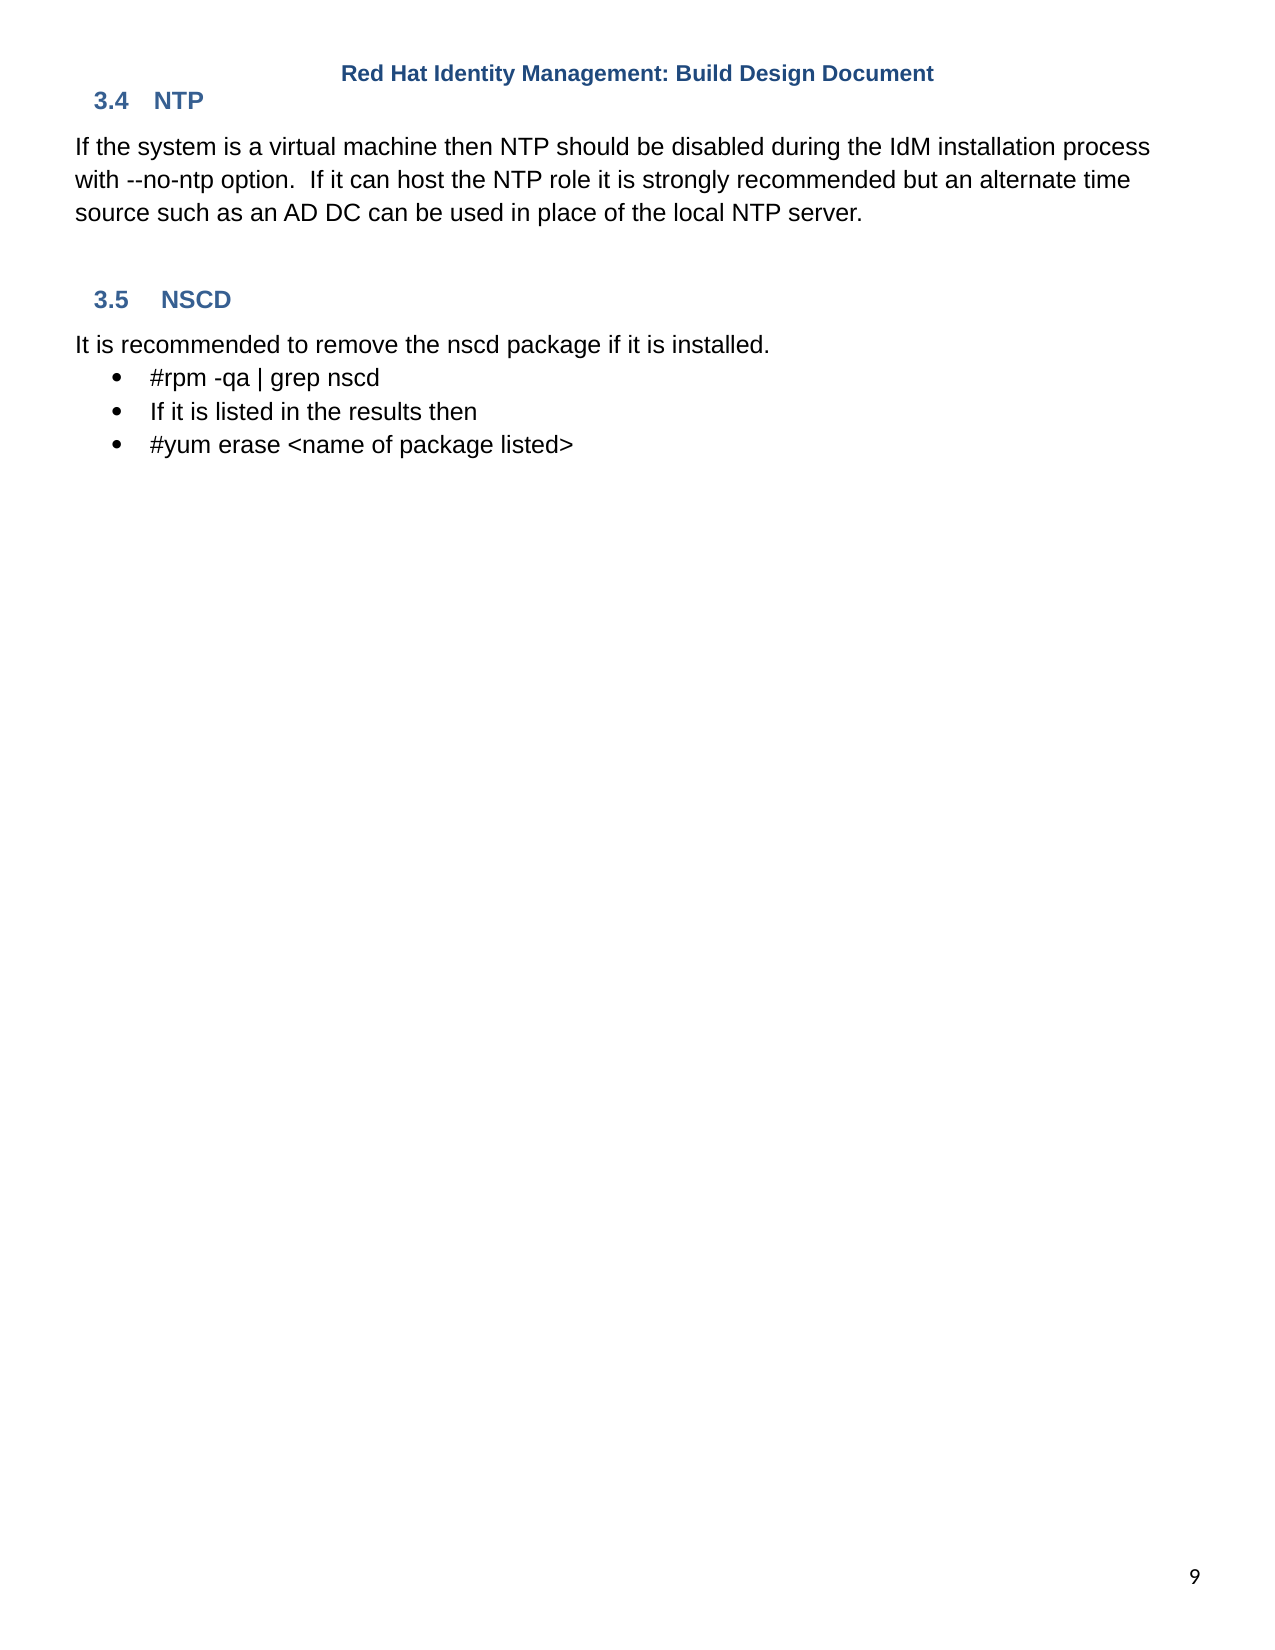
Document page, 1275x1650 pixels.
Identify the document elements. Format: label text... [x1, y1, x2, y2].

subtitle NTP [94, 86, 1200, 115]
list #yum erase <name of package listed> [112, 429, 1200, 458]
list It is recommended to remove the nscd package if it is installed. [75, 330, 1200, 359]
list #rpm -qa | grep nscd [112, 363, 1200, 392]
list If it is listed in the results then [112, 396, 1200, 425]
subtitle NSCD [94, 285, 1200, 313]
list If the system is a virtual machine then NTP should be disabled during the IdM installation process with --no-ntp option. If it can host the NTP role it is strongly recommended but an alternate time source such as an AD DC can be used in place of the local NTP server. [75, 132, 1200, 227]
